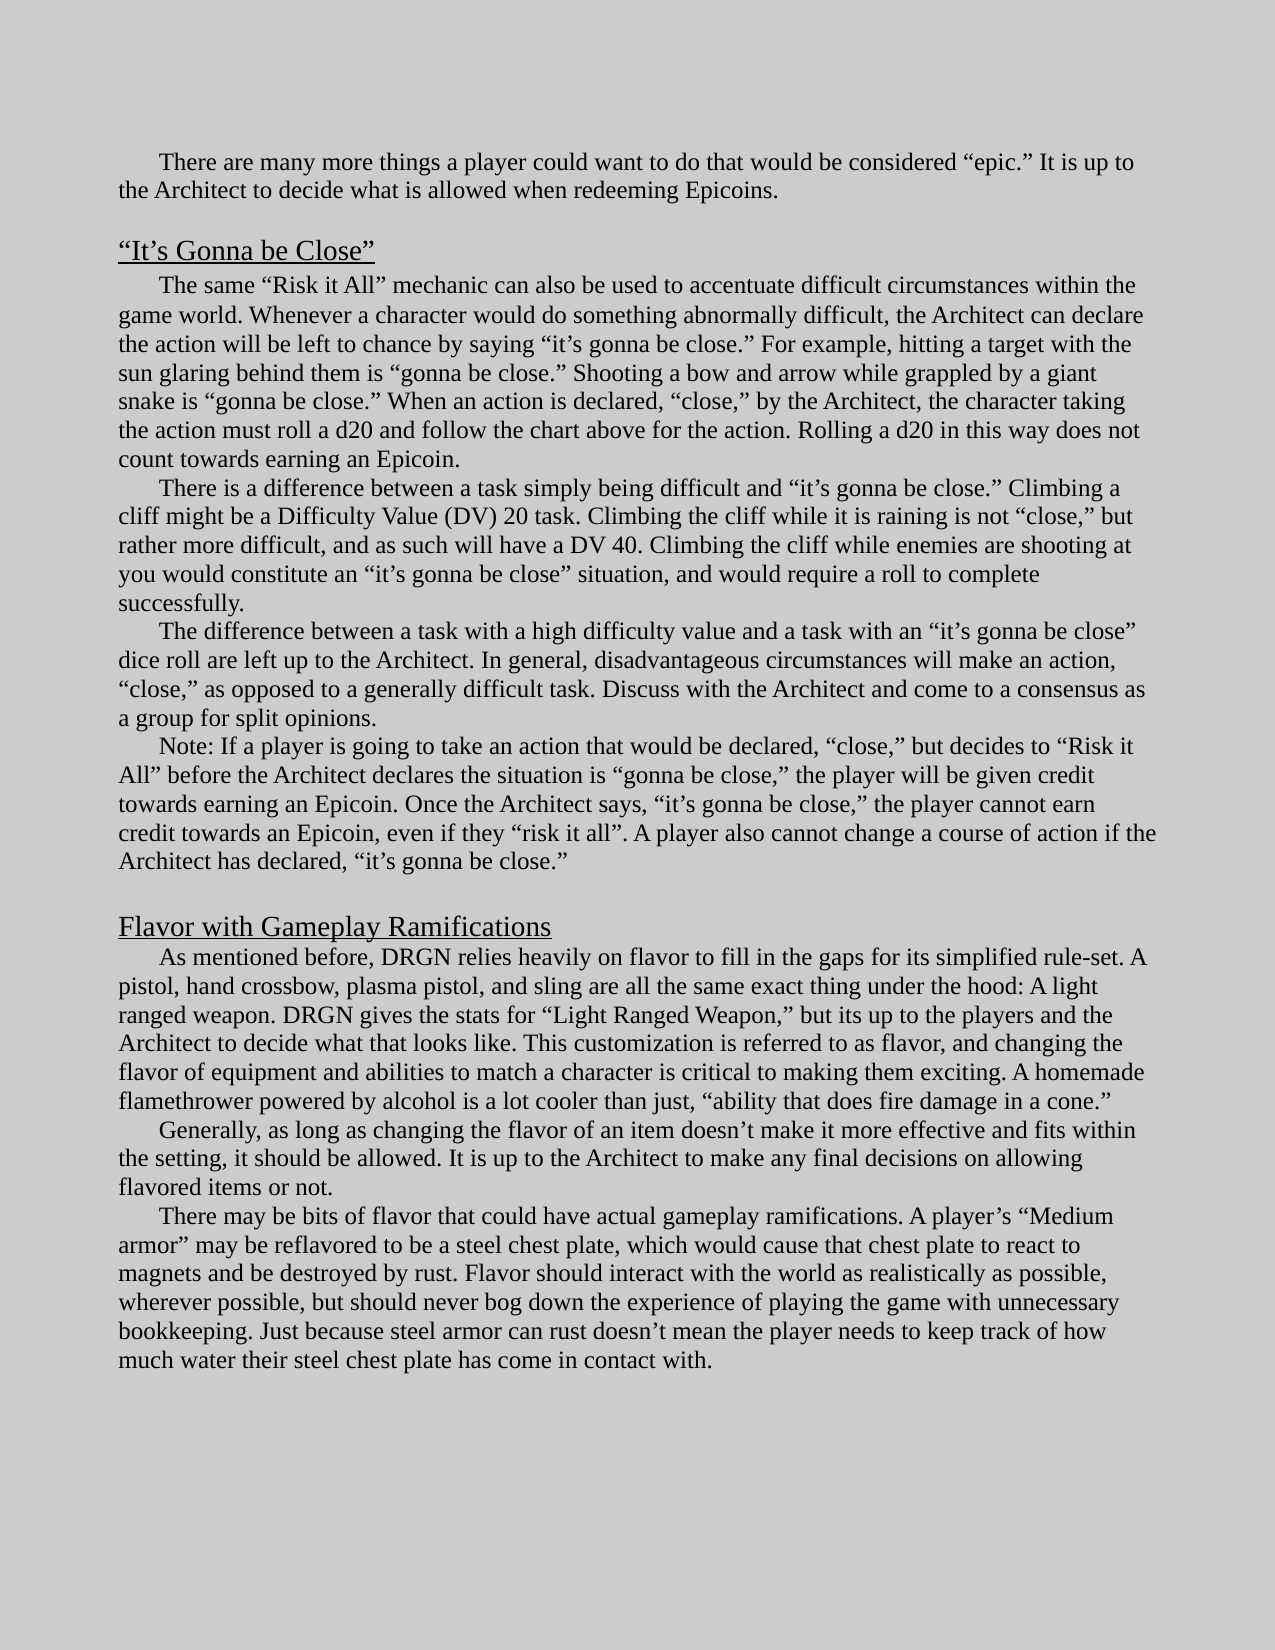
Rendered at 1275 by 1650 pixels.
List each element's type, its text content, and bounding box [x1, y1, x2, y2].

text The difference between a task with a high difficulty value and a task with an “it’s gonna be close” dice roll are left up to the Architect. In general, disadvantageous circumstances will make an action, “close,” as opposed to a generally difficult task. Discuss with the Architect and come to a consensus as a group for split opinions. [118, 616, 1157, 731]
text There are many more things a player could want to do that would be considered “epic.” It is up to the Architect to decide what is allowed when redeeming Epicoins. [118, 147, 1157, 204]
text Generally, as long as changing the flavor of an item doesn’t make it more effective and fits within the setting, it should be allowed. It is up to the Architect to make any final decisions on allowing flavored items or not. [118, 1115, 1157, 1201]
text There is a difference between a task simply being difficult and “it’s gonna be close.” Climbing a cliff might be a Difficulty Value (DV) 20 task. Climbing the cliff while it is raining is not “close,” but rather more difficult, and as such will have a DV 40. Climbing the cliff while enemies are shooting at you would constitute an “it’s gonna be close” situation, and would require a roll to complete successfully. [118, 473, 1157, 616]
text “It’s Gonna be Close” [118, 233, 1157, 267]
text Flavor with Gameplay Ramifications [118, 909, 1157, 942]
text There may be bits of flavor that could have actual gameplay ramifications. A player’s “Medium armor” may be reflavored to be a steel chest plate, which would cause that chest plate to react to magnets and be destroyed by rust. Flavor should interact with the world as realistically as possible, wherever possible, but should never bog down the experience of playing the game with unnecessary bookkeeping. Just because steel armor can rust doesn’t mean the player needs to keep track of how much water their steel chest plate has come in contact with. [118, 1201, 1157, 1373]
text The same “Risk it All” mechanic can also be used to accentuate difficult circumstances within the game world. Whenever a character would do something abnormally difficult, the Architect can declare the action will be left to chance by saying “it’s gonna be close.” For example, hitting a target with the sun glaring behind them is “gonna be close.” Shooting a bow and arrow while grappled by a giant snake is “gonna be close.” When an action is declared, “close,” by the Architect, the character taking the action must roll a d20 and follow the chart above for the action. Rolling a d20 in this way does not count towards earning an Epicoin. [118, 267, 1157, 473]
text Note: If a player is going to take an action that would be declared, “close,” but decides to “Risk it All” before the Architect declares the situation is “gonna be close,” the player will be given credit towards earning an Epicoin. Once the Architect says, “it’s gonna be close,” the player cannot earn credit towards an Epicoin, even if they “risk it all”. A player also cannot change a course of action if the Architect has declared, “it’s gonna be close.” [118, 731, 1157, 875]
text As mentioned before, DRGN relies heavily on flavor to fill in the gaps for its simplified rule-set. A pistol, hand crossbow, plasma pistol, and sling are all the same exact thing under the hood: A light ranged weapon. DRGN gives the stats for “Light Ranged Weapon,” but its up to the players and the Architect to decide what that looks like. This customization is referred to as flavor, and changing the flavor of equipment and abilities to match a character is critical to making them exciting. A homemade flamethrower powered by alcohol is a lot cooler than just, “ability that does fire damage in a cone.” [118, 942, 1157, 1115]
